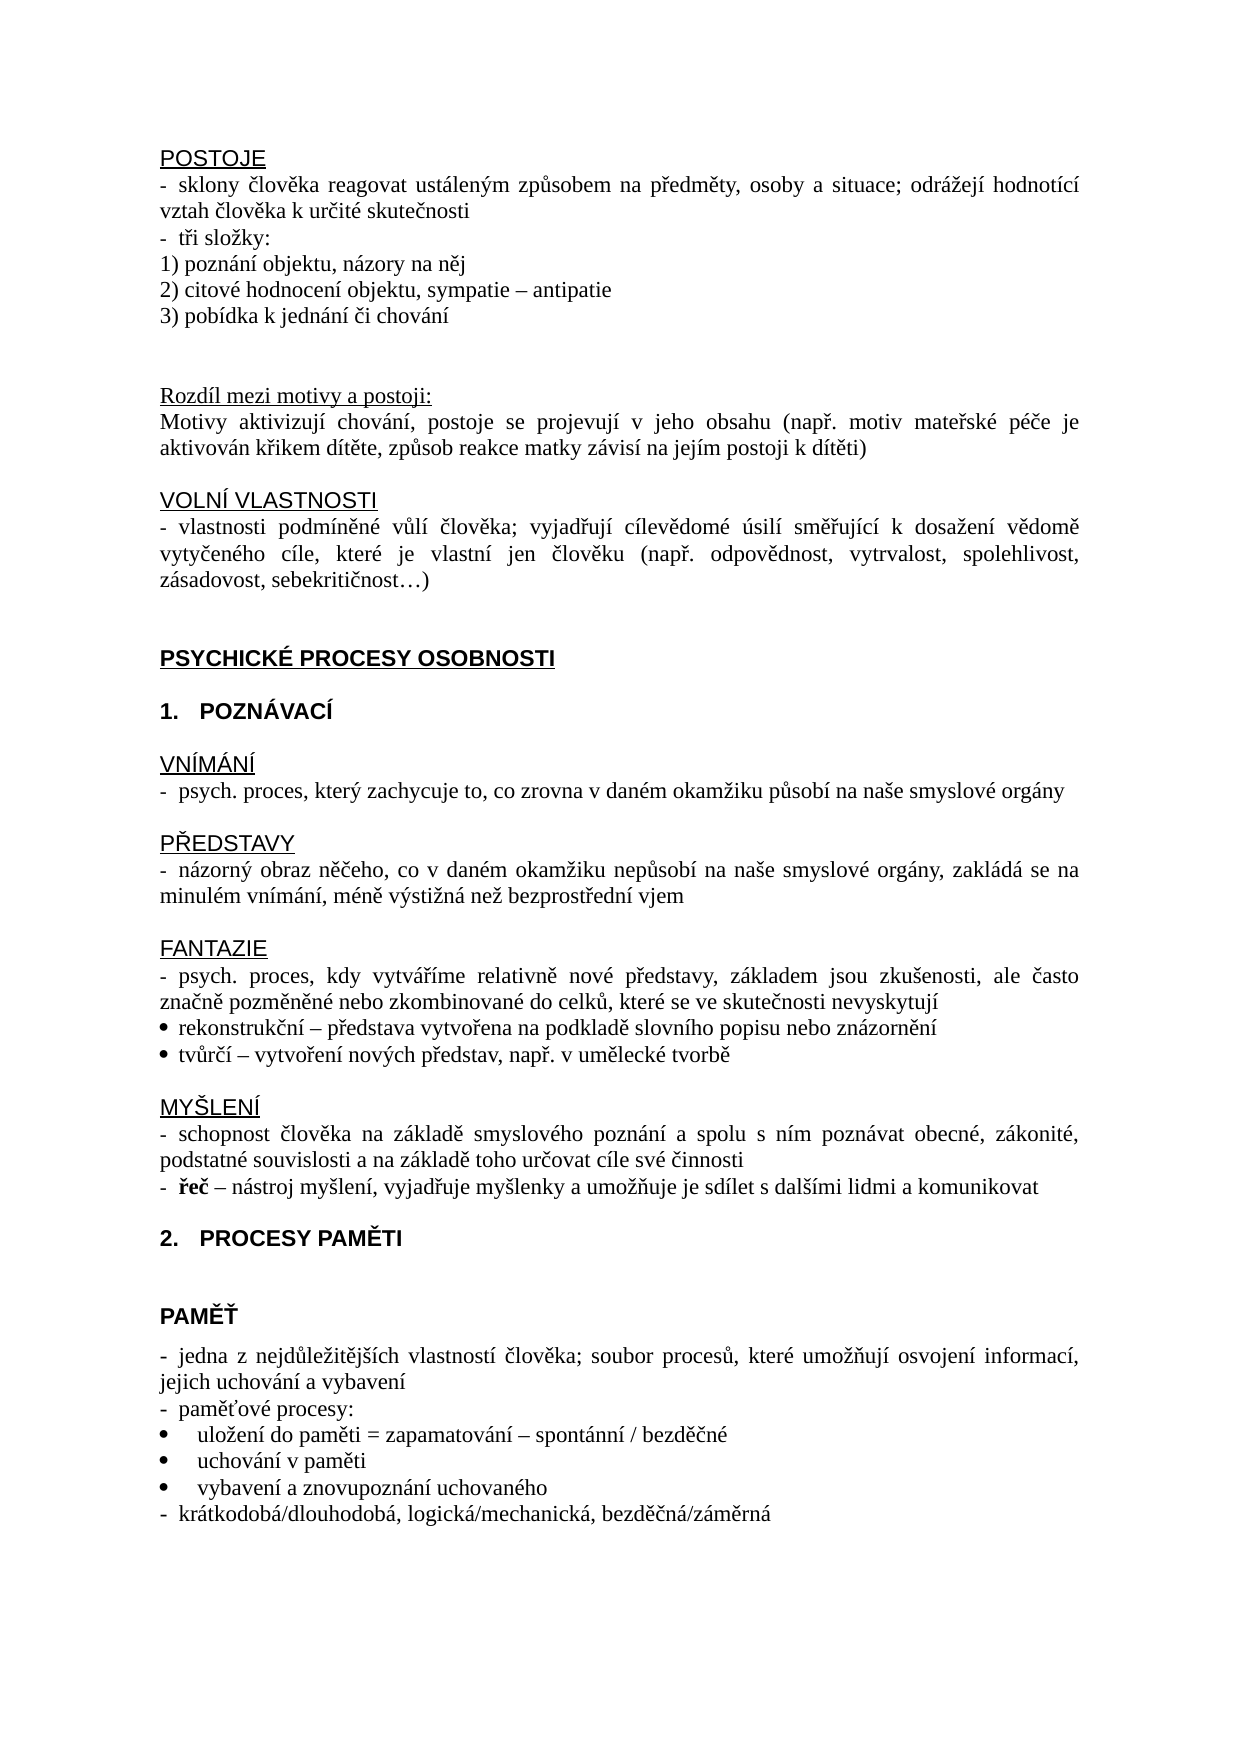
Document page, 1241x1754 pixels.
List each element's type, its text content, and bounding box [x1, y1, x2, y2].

list uchování v paměti [159, 1447, 1081, 1474]
text vnímání [159, 751, 1081, 777]
text 1) poznání objektu, názory na něj [159, 250, 1081, 276]
list psych. proces, který zachycuje to, co zrovna v daném okamžiku působí na naše smyslové orgány [159, 777, 1081, 803]
list uložení do paměti = zapamatování – spontánní / bezděčné [159, 1421, 1081, 1447]
list jedna z nejdůležitějších vlastností člověka; soubor procesů, které umožňují osvojení informací, jejich uchování a vybavení [159, 1342, 1081, 1395]
subtitle PSYCHICKÉ PROCESY OSOBNOSTI [159, 645, 1081, 672]
list sklony člověka reagovat ustáleným způsobem na předměty, osoby a situace; odrážejí hodnotící vztah člověka k určité skutečnosti [159, 171, 1081, 223]
subtitle POSTOJE [159, 144, 1081, 171]
list schopnost člověka na základě smyslového poznání a spolu s ním poznávat obecné, zákonité, podstatné souvislosti a na základě toho určovat cíle své činnosti [159, 1120, 1081, 1173]
list vybavení a znovupoznání uchovaného [159, 1474, 1081, 1500]
list 3) pobídka k jednání či chování [159, 303, 1081, 329]
subtitle Rozdíl mezi motivy a postoji: [159, 382, 1081, 408]
text 2) citové hodnocení objektu, sympatie – antipatie [159, 276, 1081, 303]
text Motivy aktivizují chování, postoje se projevují v jeho obsahu (např. motiv mateřské péče je aktivován křikem dítěte, způsob reakce matky závisí na jejím postoji k dítěti) [159, 408, 1081, 461]
text představy [159, 830, 1081, 856]
list řeč – nástroj myšlení, vyjadřuje myšlenky a umožňuje je sdílet s dalšími lidmi a komunikovat [159, 1173, 1081, 1199]
text fantazie [159, 935, 1081, 962]
list tři složky: [159, 223, 1081, 250]
list tvůrčí – vytvoření nových představ, např. v umělecké tvorbě [159, 1041, 1081, 1067]
list PROCESY PAMĚTI [159, 1225, 1081, 1252]
subtitle PAMĚŤ [159, 1303, 1081, 1329]
subtitle VOLNÍ VLASTNOSTI [159, 487, 1081, 513]
list psych. proces, kdy vytváříme relativně nové představy, základem jsou zkušenosti, ale často značně pozměněné nebo zkombinované do celků, které se ve skutečnosti nevyskytují [159, 962, 1081, 1014]
text myšlení [159, 1093, 1081, 1120]
subtitle POZNÁVACÍ [159, 698, 1081, 724]
list názorný obraz něčeho, co v daném okamžiku nepůsobí na naše smyslové orgány, zakládá se na minulém vnímání, méně výstižná než bezprostřední vjem [159, 856, 1081, 909]
list vlastnosti podmíněné vůlí člověka; vyjadřují cílevědomé úsilí směřující k dosažení vědomě vytyčeného cíle, které je vlastní jen člověku (např. odpovědnost, vytrvalost, spolehlivost, zásadovost, sebekritičnost…) [159, 513, 1081, 592]
list krátkodobá/dlouhodobá, logická/mechanická, bezděčná/záměrná [159, 1500, 1081, 1526]
list rekonstrukční – představa vytvořena na podkladě slovního popisu nebo znázornění [159, 1014, 1081, 1041]
list paměťové procesy: [159, 1395, 1081, 1421]
